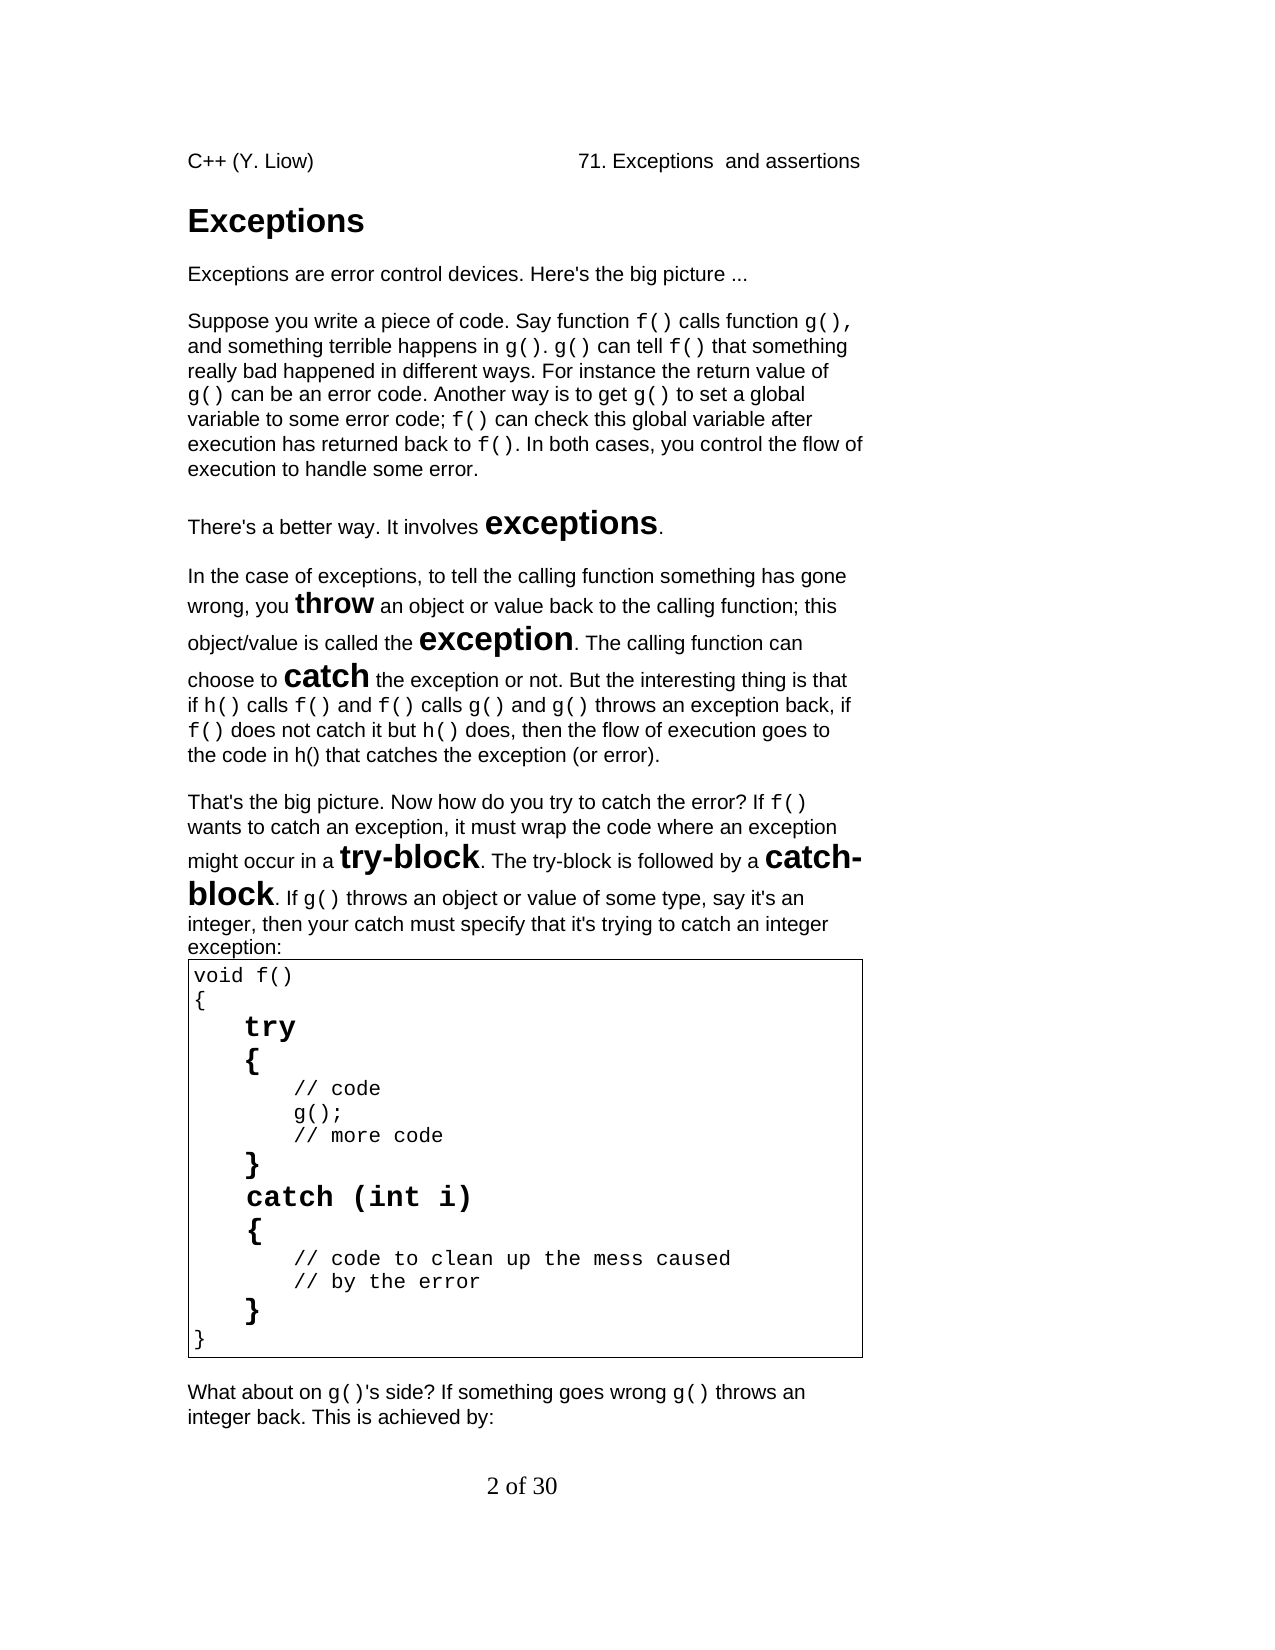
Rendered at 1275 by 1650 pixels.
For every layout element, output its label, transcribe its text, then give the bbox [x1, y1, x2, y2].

text In the case of exceptions, to tell the calling function something has gone wrong, you throw an object or value back to the calling function; this object/value is called the exception. The calling function can choose to catch the exception or not. But the interesting thing is that if h() calls f() and f() calls g() and g() throws an exception back, if f() does not catch it but h() does, then the flow of execution goes to the code in h() that catches the exception (or error). [187, 564, 862, 767]
table_header void f() { try { // code g(); // more code } catch (int i) { // code to clean up the mess caused // by the error } } [189, 960, 862, 1357]
text There's a better way. It involves exceptions. [187, 504, 862, 541]
text That's the big picture. Now how do you try to catch the error? If f() wants to catch an exception, it must wrap the code where an exception might occur in a try-block. The try-block is followed by a catch-block. If g() throws an object or value of some type, say it's an integer, then your catch must specify that it's trying to catch an integer exception: [187, 791, 862, 959]
text Exceptions are error control devices. Here's the big picture ... [187, 263, 862, 286]
text Exceptions [187, 203, 862, 240]
text Suppose you write a piece of code. Say function f() calls function g(), and something terrible happens in g(). g() can tell f() that something really bad happened in different ways. For instance the return value of g() can be an error code. Another way is to get g() to set a global variable to some error code; f() can check this global variable after execution has returned back to f(). In both cases, you control the flow of execution to handle some error. [187, 309, 862, 481]
text What about on g()'s side? If something goes wrong g() throws an integer back. This is achieved by: [187, 1381, 862, 1429]
